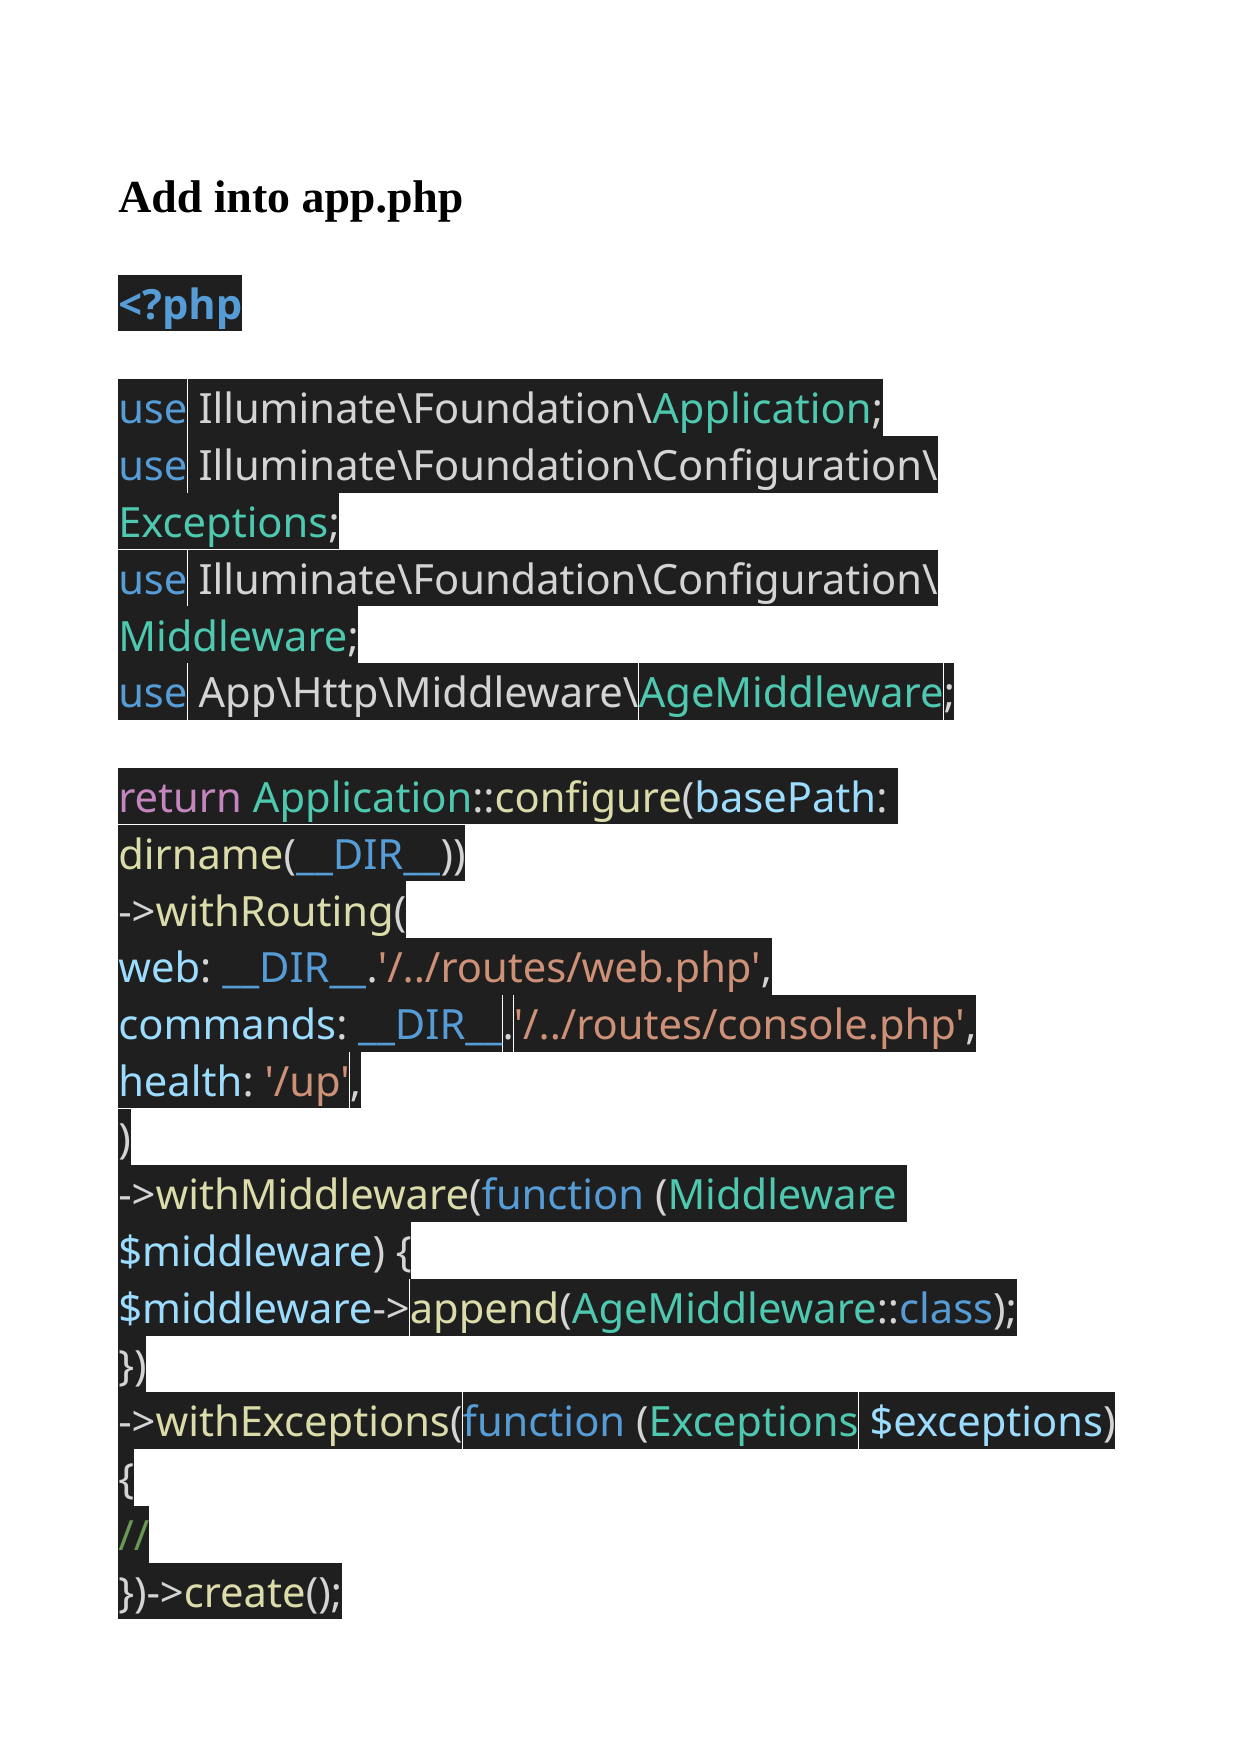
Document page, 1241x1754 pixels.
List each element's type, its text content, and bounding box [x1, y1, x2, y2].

text ->withExceptions(function (Exceptions $exceptions) { [118, 1392, 1122, 1506]
text $middleware->append(AgeMiddleware::class); [118, 1279, 1122, 1336]
text use Illuminate\Foundation\Application; [118, 379, 1122, 436]
text }) [118, 1336, 1122, 1392]
text return Application::configure(basePath: dirname(__DIR__)) [118, 768, 1122, 881]
text health: '/up', [118, 1052, 1122, 1108]
text commands: __DIR__.'/../routes/console.php', [118, 995, 1122, 1052]
text })->create(); [118, 1563, 1122, 1619]
text ->withRouting( [118, 881, 1122, 938]
text use App\Http\Middleware\AgeMiddleware; [118, 663, 1122, 720]
text web: __DIR__.'/../routes/web.php', [118, 938, 1122, 995]
text use Illuminate\Foundation\Configuration\Middleware; [118, 549, 1122, 663]
text ->withMiddleware(function (Middleware $middleware) { [118, 1165, 1122, 1279]
text ) [118, 1108, 1122, 1165]
text use Illuminate\Foundation\Configuration\Exceptions; [118, 436, 1122, 549]
text // [118, 1506, 1122, 1563]
text Add into app.php <?php [118, 169, 1122, 331]
